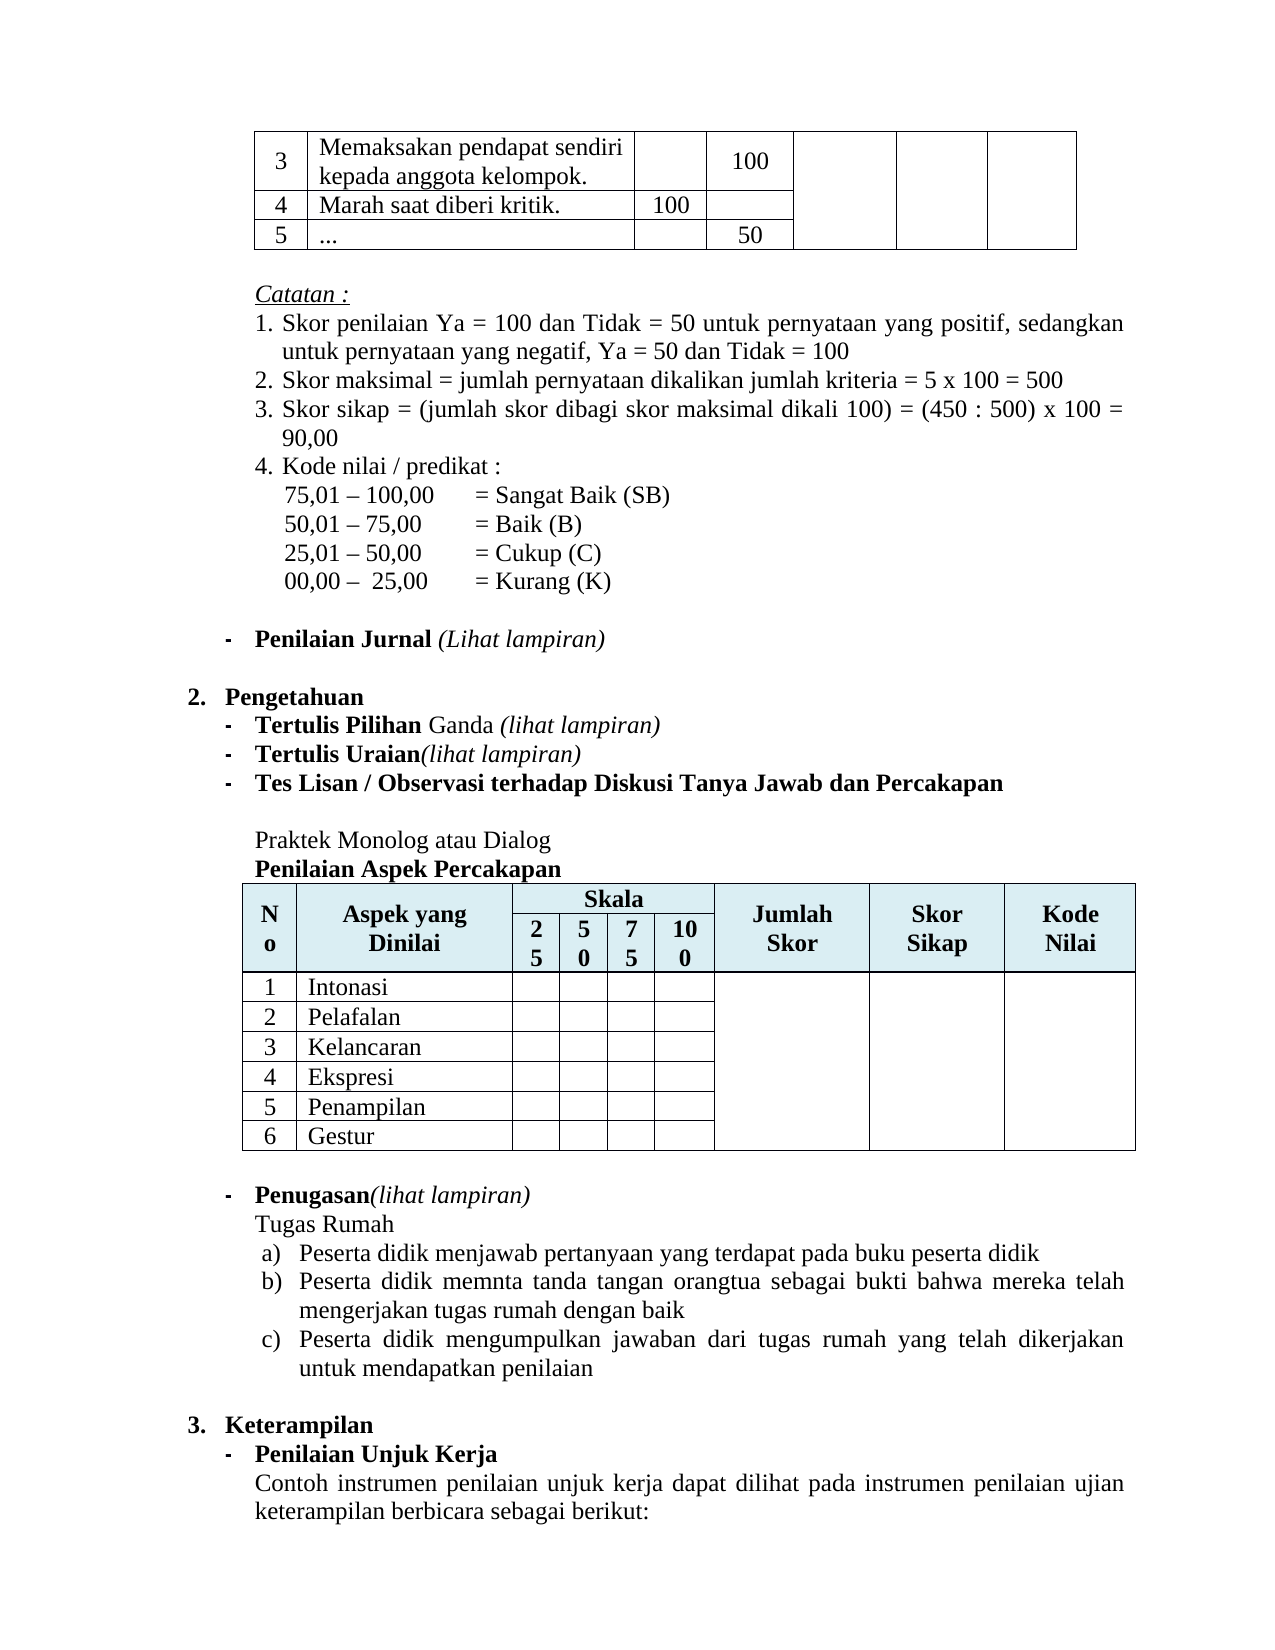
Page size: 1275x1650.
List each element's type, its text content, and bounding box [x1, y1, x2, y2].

table_cell [560, 1032, 607, 1061]
table_cell [715, 973, 869, 1150]
table_cell [655, 1092, 714, 1120]
list 3. Skor sikap = (jumlah skor dibagi skor maksimal dikali 100) = (450 : 500) x 100 = 90,00 [254, 394, 1125, 451]
table_cell [608, 973, 654, 1001]
table_cell Intonasi [297, 973, 512, 1001]
table_cell [560, 1092, 607, 1120]
list Tes Lisan / Observasi terhadap Diskusi Tanya Jawab dan Percakapan [225, 768, 1125, 797]
text Contoh instrumen penilaian unjuk kerja dapat dilihat pada instrumen penilaian ujian keterampilan berbicara sebagai berikut: [254, 1468, 1125, 1525]
table_cell 3 [255, 132, 307, 189]
table_cell [513, 1121, 559, 1150]
table_cell Ekspresi [297, 1062, 512, 1091]
table_cell [513, 1062, 559, 1091]
table_header No [243, 884, 296, 971]
table_cell 100 [707, 132, 793, 189]
list Peserta didik memnta tanda tangan orangtua sebagai bukti bahwa mereka telah mengerjakan tugas rumah dengan baik [261, 1266, 1125, 1324]
list Pengetahuan [187, 682, 1125, 710]
list Peserta didik menjawab pertanyaan yang terdapat pada buku peserta didik [261, 1238, 1125, 1266]
table_cell [608, 1121, 654, 1150]
table_cell 100 [635, 191, 706, 219]
list Penilaian Jurnal (Lihat lampiran) [225, 624, 1125, 653]
list 25,01 – 50,00 = Cukup (C) [284, 538, 1125, 566]
table_cell 4 [255, 191, 307, 219]
table_cell 50 [707, 220, 793, 249]
table_cell [560, 1121, 607, 1150]
table_cell [608, 1062, 654, 1091]
table_cell ... [308, 220, 634, 249]
table_cell [655, 1002, 714, 1031]
table_cell Kelancaran [297, 1032, 512, 1061]
table_cell 4 [243, 1062, 296, 1091]
list 2. Skor maksimal = jumlah pernyataan dikalikan jumlah kriteria = 5 x 100 = 500 [254, 365, 1125, 394]
table_cell [513, 973, 559, 1001]
table_cell 1 [243, 973, 296, 1001]
table_cell [897, 132, 987, 249]
list Keterampilan [187, 1410, 1125, 1439]
list Peserta didik mengumpulkan jawaban dari tugas rumah yang telah dikerjakan untuk mendapatkan penilaian [261, 1324, 1125, 1381]
table_header Skor Sikap [870, 884, 1004, 971]
list Penilaian Unjuk Kerja [225, 1439, 1125, 1468]
table_cell [608, 1032, 654, 1061]
table_cell [560, 973, 607, 1001]
list 50,01 – 75,00 = Baik (B) [284, 509, 1125, 538]
list Penugasan(lihat lampiran) [225, 1180, 1125, 1209]
list 00,00 – 25,00 = Kurang (K) [284, 566, 1125, 595]
table_header Aspek yang Dinilai [297, 884, 512, 971]
text Tugas Rumah [254, 1209, 1125, 1238]
table_cell 2 [243, 1002, 296, 1031]
text Penilaian Aspek Percakapan [254, 854, 1125, 883]
table_cell [513, 1032, 559, 1061]
table_header Kode Nilai [1005, 884, 1135, 971]
list Catatan : [254, 279, 1125, 308]
table_cell Gestur [297, 1121, 512, 1150]
table_cell [635, 220, 706, 249]
table_cell [608, 1002, 654, 1031]
table_cell Penampilan [297, 1092, 512, 1120]
table_cell [608, 1092, 654, 1120]
table_cell 25 [513, 914, 559, 971]
text Praktek Monolog atau Dialog [254, 826, 1125, 854]
table_cell [655, 1062, 714, 1091]
table_cell 3 [243, 1032, 296, 1061]
table_cell [655, 1032, 714, 1061]
table_cell Pelafalan [297, 1002, 512, 1031]
table_cell 6 [243, 1121, 296, 1150]
list 1. Skor penilaian Ya = 100 dan Tidak = 50 untuk pernyataan yang positif, sedangkan untuk pernyataan yang negatif, Ya = 50 dan Tidak = 100 [254, 308, 1125, 365]
table_cell 5 [255, 220, 307, 249]
table_cell Memaksakan pendapat sendiri kepada anggota kelompok. [308, 132, 634, 189]
list Tertulis Uraian(lihat lampiran) [225, 739, 1125, 768]
table_cell Marah saat diberi kritik. [308, 191, 634, 219]
table_cell [560, 1002, 607, 1031]
table_cell 50 [560, 914, 607, 971]
table_cell [1005, 973, 1135, 1150]
table_cell 75 [608, 914, 654, 971]
table_cell [870, 973, 1004, 1150]
table_cell [635, 132, 706, 189]
list 75,01 – 100,00 = Sangat Baik (SB) [284, 480, 1125, 509]
table_cell [794, 132, 896, 249]
table_cell [513, 1092, 559, 1120]
table_cell [655, 1121, 714, 1150]
list Tertulis Pilihan Ganda (lihat lampiran) [225, 710, 1125, 739]
table_cell [655, 973, 714, 1001]
table_header Skala [513, 884, 714, 913]
table_cell [988, 132, 1076, 249]
table_cell [513, 1002, 559, 1031]
table_cell 100 [655, 914, 714, 971]
table_cell 5 [243, 1092, 296, 1120]
table_cell [560, 1062, 607, 1091]
list 4. Kode nilai / predikat : [254, 451, 1125, 480]
table_header Jumlah Skor [715, 884, 869, 971]
table_cell [707, 191, 793, 219]
